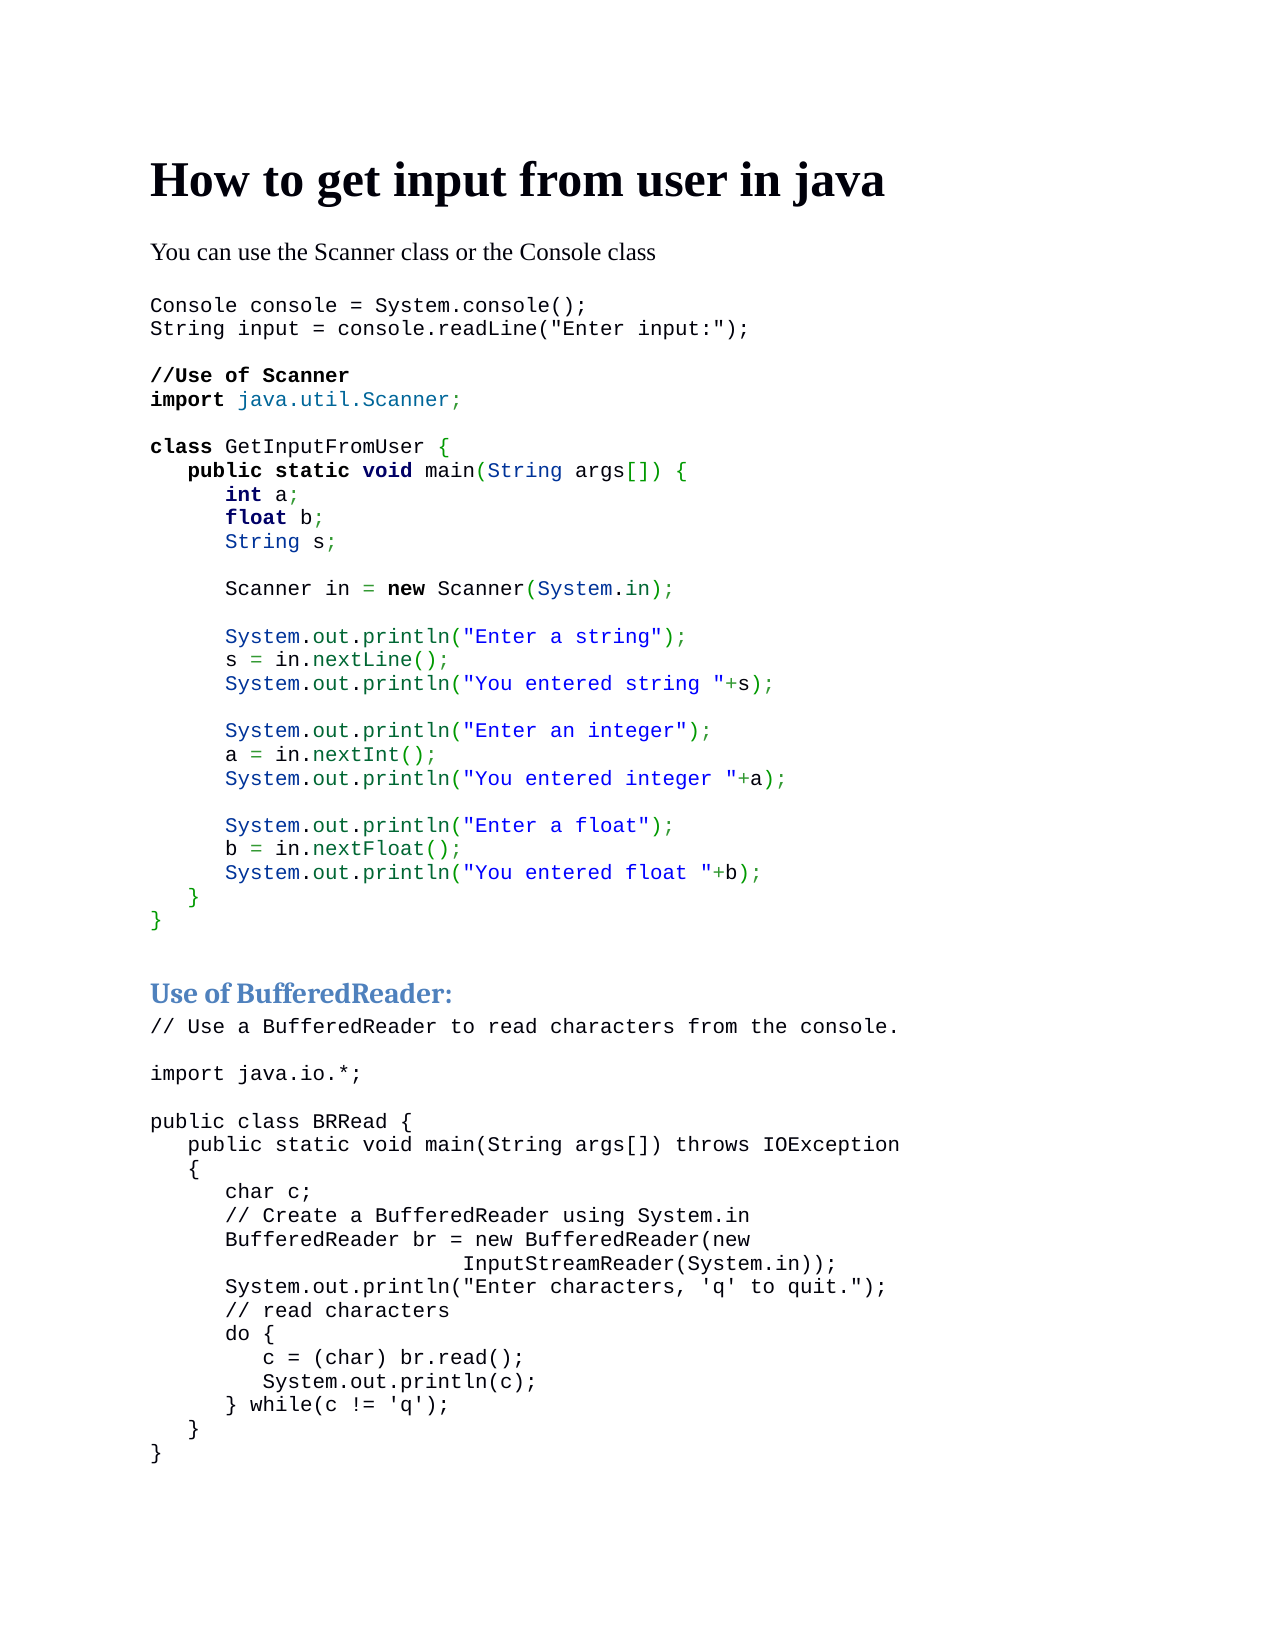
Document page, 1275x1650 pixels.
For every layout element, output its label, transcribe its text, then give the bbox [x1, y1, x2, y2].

text public static void main(String args[]) throws IOException [150, 1134, 1125, 1158]
text System.out.println("Enter characters, 'q' to quit."); [150, 1276, 1125, 1300]
text float b; [150, 507, 1125, 531]
text You can use the Scanner class or the Console class [150, 237, 1125, 265]
text } while(c != 'q'); [150, 1394, 1125, 1418]
text } [150, 886, 1125, 909]
text // read characters [150, 1300, 1125, 1323]
text System.out.println("Enter a string"); [150, 626, 1125, 649]
text import java.util.Scanner; [150, 389, 1125, 413]
subtitle How to get input from user in java [150, 150, 1125, 207]
text a = in.nextInt(); [150, 744, 1125, 767]
text } [150, 1442, 1125, 1465]
text System.out.println("Enter a float"); [150, 815, 1125, 838]
text } [150, 1418, 1125, 1442]
text System.out.println(c); [150, 1371, 1125, 1394]
text s = in.nextLine(); [150, 649, 1125, 673]
text InputStreamReader(System.in)); [150, 1252, 1125, 1276]
text { [150, 1158, 1125, 1182]
text System.out.println("You entered integer "+a); [150, 767, 1125, 791]
text //Use of Scanner [150, 366, 1125, 389]
text Console console = System.console(); [150, 294, 1125, 318]
text } [150, 909, 1125, 933]
text // Use a BufferedReader to read characters from the console. [150, 1016, 1125, 1040]
text public class BRRead { [150, 1111, 1125, 1134]
text // Create a BufferedReader using System.in [150, 1205, 1125, 1229]
text String input = console.readLine("Enter input:"); [150, 318, 1125, 342]
text System.out.println("You entered float "+b); [150, 862, 1125, 886]
text do { [150, 1323, 1125, 1347]
text char c; [150, 1182, 1125, 1205]
text BufferedReader br = new BufferedReader(new [150, 1229, 1125, 1252]
text Scanner in = new Scanner(System.in); [150, 578, 1125, 602]
text int a; [150, 484, 1125, 507]
text import java.io.*; [150, 1063, 1125, 1087]
text String s; [150, 531, 1125, 555]
text b = in.nextFloat(); [150, 838, 1125, 862]
subtitle Use of BufferedReader: [150, 977, 1125, 1011]
text System.out.println("Enter an integer"); [150, 720, 1125, 744]
text System.out.println("You entered string "+s); [150, 673, 1125, 697]
text class GetInputFromUser { [150, 436, 1125, 460]
text public static void main(String args[]) { [150, 460, 1125, 484]
text c = (char) br.read(); [150, 1347, 1125, 1371]
